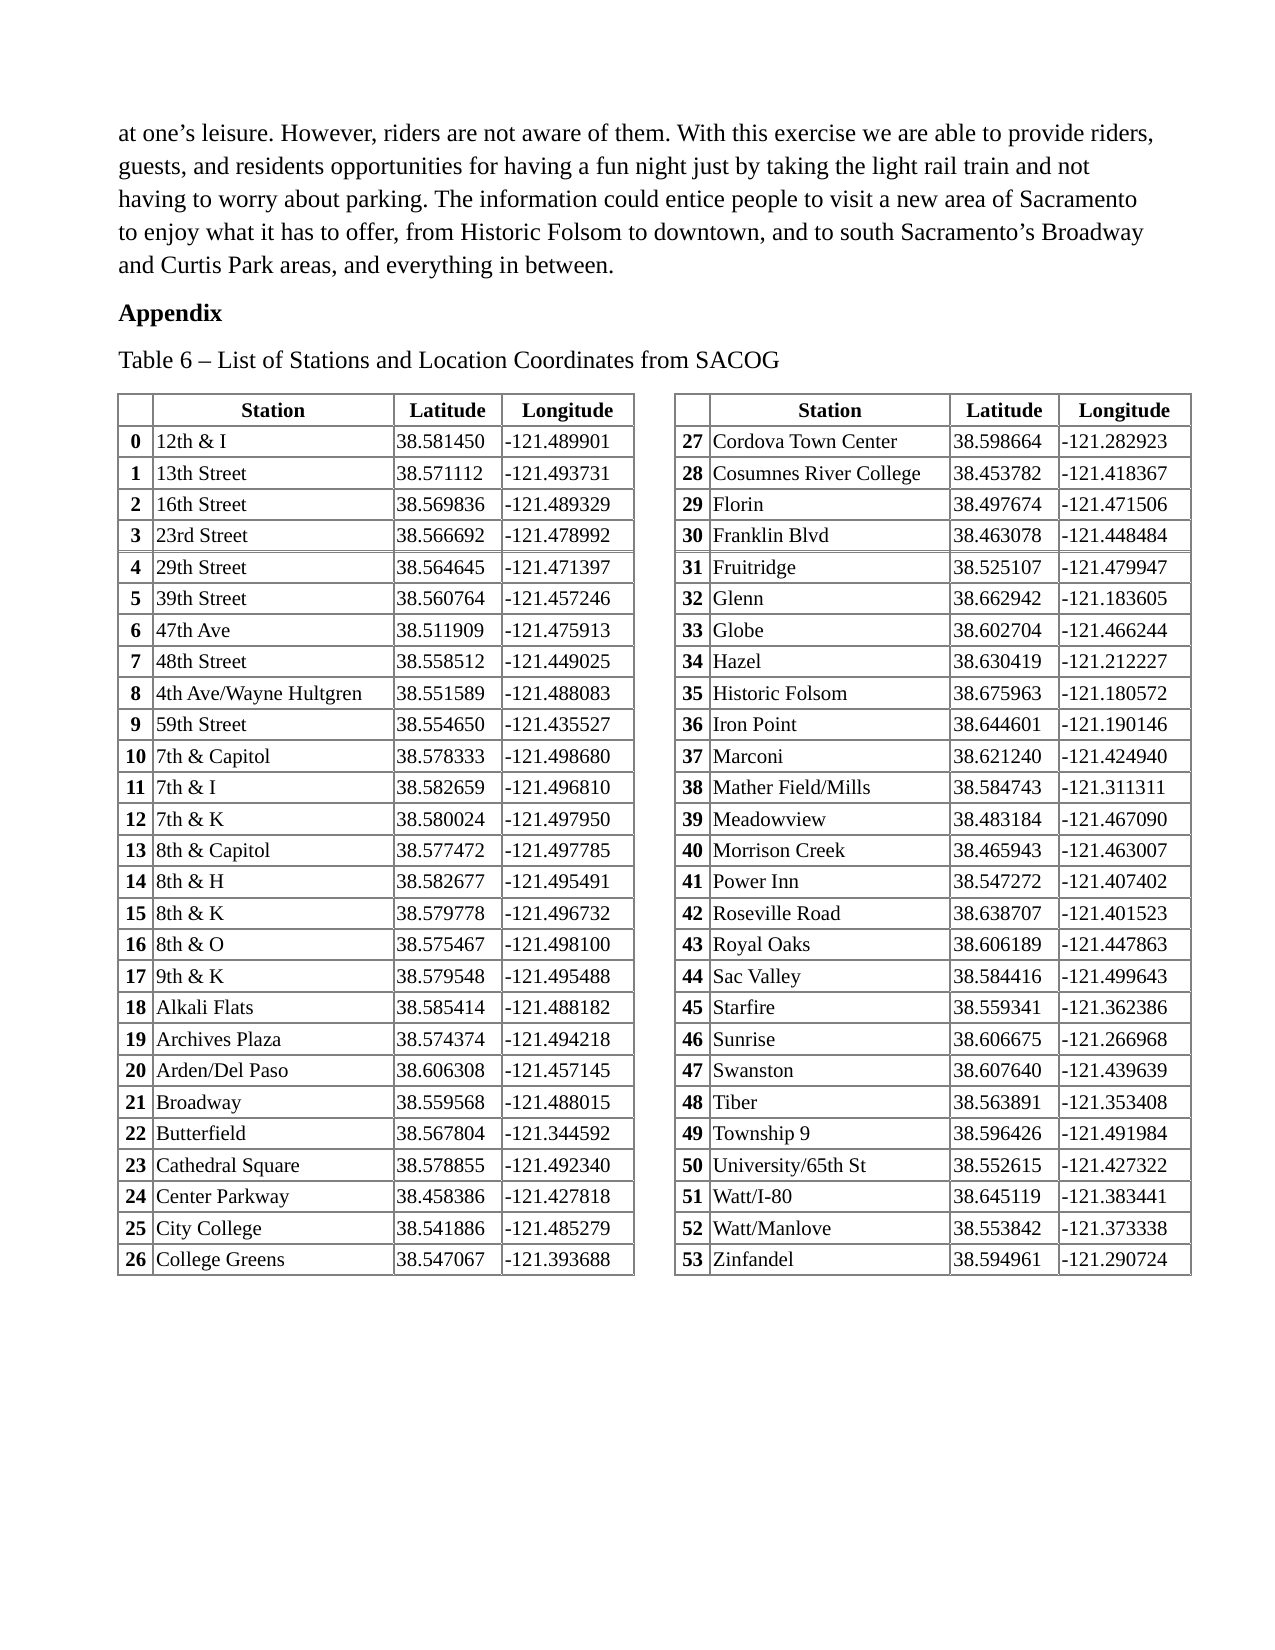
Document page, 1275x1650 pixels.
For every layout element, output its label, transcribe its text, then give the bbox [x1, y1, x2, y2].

table_cell 38.607640 [951, 1056, 1058, 1085]
table_cell 38.579778 [395, 899, 501, 928]
table_cell 25 [119, 1213, 152, 1242]
table_cell Globe [711, 615, 949, 645]
table_cell -121.471397 [503, 553, 633, 582]
table_cell 16th Street [154, 490, 393, 519]
table_cell 38.458386 [395, 1182, 501, 1211]
table_cell 6 [119, 615, 152, 645]
table_cell 38.582677 [395, 867, 501, 896]
table_cell 38.606189 [951, 930, 1058, 959]
table_cell Township 9 [711, 1119, 949, 1148]
table_cell 26 [119, 1245, 152, 1274]
table_header [119, 395, 152, 424]
table_cell 42 [676, 899, 709, 928]
table_cell Fruitridge [711, 553, 949, 582]
table_cell 8th & K [154, 899, 393, 928]
table_cell 3 [119, 521, 152, 550]
table_cell -121.491984 [1060, 1119, 1190, 1148]
table_cell 52 [676, 1213, 709, 1242]
table_cell 38.566692 [395, 521, 501, 550]
table_cell 38.644601 [951, 710, 1058, 739]
table_cell -121.492340 [503, 1150, 633, 1179]
table_cell -121.457145 [503, 1056, 633, 1085]
table_cell -121.497950 [503, 804, 633, 833]
table_cell Mather Field/Mills [711, 773, 949, 802]
table_cell 12 [119, 804, 152, 833]
table_cell 45 [676, 993, 709, 1022]
table_cell -121.448484 [1060, 521, 1190, 550]
table_cell 38.581450 [395, 427, 501, 456]
table_cell 38.606308 [395, 1056, 501, 1085]
table_cell -121.475913 [503, 615, 633, 645]
table_cell -121.495488 [503, 961, 633, 991]
table_cell 8 [119, 678, 152, 708]
table_cell 38.547067 [395, 1245, 501, 1274]
table_cell 38.584416 [951, 961, 1058, 991]
table_cell Swanston [711, 1056, 949, 1085]
table_cell 38.453782 [951, 458, 1058, 487]
table_cell 41 [676, 867, 709, 896]
table_cell 38.630419 [951, 647, 1058, 676]
table_cell 2 [119, 490, 152, 519]
table_cell Sac Valley [711, 961, 949, 991]
table_cell 9 [119, 710, 152, 739]
table_cell 38.511909 [395, 615, 501, 645]
table_cell -121.478992 [503, 521, 633, 550]
table_cell 38.575467 [395, 930, 501, 959]
table_cell 34 [676, 647, 709, 676]
table_cell -121.488182 [503, 993, 633, 1022]
table_cell Morrison Creek [711, 836, 949, 865]
table_cell -121.479947 [1060, 553, 1190, 582]
table_cell 14 [119, 867, 152, 896]
table_cell -121.499643 [1060, 961, 1190, 991]
table_cell -121.489901 [503, 427, 633, 456]
table_cell 38.571112 [395, 458, 501, 487]
table_cell -121.457246 [503, 584, 633, 613]
table_cell -121.180572 [1060, 678, 1190, 708]
table_cell 29th Street [154, 553, 393, 582]
table_cell Starfire [711, 993, 949, 1022]
table_cell 49 [676, 1119, 709, 1148]
table_cell Meadowview [711, 804, 949, 833]
table_cell 53 [676, 1245, 709, 1274]
table_cell Broadway [154, 1087, 393, 1117]
table_cell 13th Street [154, 458, 393, 487]
table_cell 38.567804 [395, 1119, 501, 1148]
table_cell 38.569836 [395, 490, 501, 519]
table_cell -121.290724 [1060, 1245, 1190, 1274]
table_cell 8th & H [154, 867, 393, 896]
table_cell 10 [119, 741, 152, 771]
table_cell 39th Street [154, 584, 393, 613]
table_cell 38.621240 [951, 741, 1058, 771]
table_cell 38.564645 [395, 553, 501, 582]
table_cell -121.488015 [503, 1087, 633, 1117]
table_header Longitude [1060, 395, 1190, 424]
table_cell 40 [676, 836, 709, 865]
table_cell Cordova Town Center [711, 427, 949, 456]
table_cell -121.493731 [503, 458, 633, 487]
text Table 6 – List of Stations and Location Coordinates from SACOG [118, 345, 1157, 374]
table_cell Watt/Manlove [711, 1213, 949, 1242]
table_cell 38.580024 [395, 804, 501, 833]
table_cell 31 [676, 553, 709, 582]
table_header Station [711, 395, 949, 424]
table_cell 38.675963 [951, 678, 1058, 708]
table_cell City College [154, 1213, 393, 1242]
table_cell 38.578333 [395, 741, 501, 771]
table_cell -121.407402 [1060, 867, 1190, 896]
table_cell 38.662942 [951, 584, 1058, 613]
table_cell 38.483184 [951, 804, 1058, 833]
table_cell -121.466244 [1060, 615, 1190, 645]
table_cell 22 [119, 1119, 152, 1148]
table_cell 8th & O [154, 930, 393, 959]
table_cell -121.498680 [503, 741, 633, 771]
table_cell -121.311311 [1060, 773, 1190, 802]
table_cell 46 [676, 1024, 709, 1054]
table_cell -121.488083 [503, 678, 633, 708]
table_cell 37 [676, 741, 709, 771]
table_cell Power Inn [711, 867, 949, 896]
table_cell 7th & K [154, 804, 393, 833]
table_cell 23rd Street [154, 521, 393, 550]
table_cell 38.582659 [395, 773, 501, 802]
table_cell 35 [676, 678, 709, 708]
table_cell 24 [119, 1182, 152, 1211]
table_cell -121.439639 [1060, 1056, 1190, 1085]
table_cell 38.645119 [951, 1182, 1058, 1211]
table_cell 16 [119, 930, 152, 959]
table_cell Glenn [711, 584, 949, 613]
table_cell Iron Point [711, 710, 949, 739]
text at one’s leisure. However, riders are not aware of them. With this exercise we are able to provide riders, guests, and residents opportunities for having a fun night just by taking the light rail train and not having to worry about parking. The information could entice people to visit a new area of Sacramento to enjoy what it has to offer, from Historic Folsom to downtown, and to south Sacramento’s Broadway and Curtis Park areas, and everything in between. [118, 118, 1157, 279]
table_cell 38.525107 [951, 553, 1058, 582]
table_cell 15 [119, 899, 152, 928]
table_header [676, 395, 709, 424]
table_cell 7th & Capitol [154, 741, 393, 771]
table_cell 38.559568 [395, 1087, 501, 1117]
table_cell 59th Street [154, 710, 393, 739]
table_cell -121.212227 [1060, 647, 1190, 676]
table_cell 38.551589 [395, 678, 501, 708]
table_cell 29 [676, 490, 709, 519]
table_cell 23 [119, 1150, 152, 1179]
table_cell Hazel [711, 647, 949, 676]
table_cell Watt/I-80 [711, 1182, 949, 1211]
table_cell Arden/Del Paso [154, 1056, 393, 1085]
table_cell Alkali Flats [154, 993, 393, 1022]
table_cell Franklin Blvd [711, 521, 949, 550]
table_cell 4 [119, 553, 152, 582]
table_cell 38.465943 [951, 836, 1058, 865]
table_cell 36 [676, 710, 709, 739]
table_header Longitude [503, 395, 633, 424]
table_cell -121.435527 [503, 710, 633, 739]
table_cell 44 [676, 961, 709, 991]
table_cell -121.427818 [503, 1182, 633, 1211]
table_cell 38.579548 [395, 961, 501, 991]
table_cell 38.560764 [395, 584, 501, 613]
table_cell 47 [676, 1056, 709, 1085]
table_cell 19 [119, 1024, 152, 1054]
table_cell -121.282923 [1060, 427, 1190, 456]
table_cell 38.558512 [395, 647, 501, 676]
table_cell 30 [676, 521, 709, 550]
table_cell -121.489329 [503, 490, 633, 519]
table_cell -121.353408 [1060, 1087, 1190, 1117]
table_cell -121.418367 [1060, 458, 1190, 487]
table_cell Tiber [711, 1087, 949, 1117]
table_cell 8th & Capitol [154, 836, 393, 865]
table_cell Butterfield [154, 1119, 393, 1148]
table_cell 27 [676, 427, 709, 456]
table_cell Zinfandel [711, 1245, 949, 1274]
table_cell 38.463078 [951, 521, 1058, 550]
table_cell 51 [676, 1182, 709, 1211]
table_cell 47th Ave [154, 615, 393, 645]
table_cell -121.495491 [503, 867, 633, 896]
table_cell 38.584743 [951, 773, 1058, 802]
table_cell 9th & K [154, 961, 393, 991]
table_cell Sunrise [711, 1024, 949, 1054]
table_cell 38.638707 [951, 899, 1058, 928]
table_cell -121.447863 [1060, 930, 1190, 959]
table_cell -121.362386 [1060, 993, 1190, 1022]
table_cell 48th Street [154, 647, 393, 676]
table_cell 11 [119, 773, 152, 802]
table_cell -121.383441 [1060, 1182, 1190, 1211]
table_cell 38.602704 [951, 615, 1058, 645]
table_cell -121.467090 [1060, 804, 1190, 833]
table_header Latitude [951, 395, 1058, 424]
table_cell Center Parkway [154, 1182, 393, 1211]
table_cell 38.594961 [951, 1245, 1058, 1274]
table_cell -121.393688 [503, 1245, 633, 1274]
table_cell 1 [119, 458, 152, 487]
table_cell 38.585414 [395, 993, 501, 1022]
table_cell 18 [119, 993, 152, 1022]
table_cell College Greens [154, 1245, 393, 1274]
table_cell 21 [119, 1087, 152, 1117]
table_cell 38.596426 [951, 1119, 1058, 1148]
text Appendix [118, 298, 1157, 327]
table_cell -121.424940 [1060, 741, 1190, 771]
table_cell 12th & I [154, 427, 393, 456]
table_cell 13 [119, 836, 152, 865]
table_cell -121.485279 [503, 1213, 633, 1242]
table_cell 5 [119, 584, 152, 613]
table_cell 38.563891 [951, 1087, 1058, 1117]
table_cell Historic Folsom [711, 678, 949, 708]
table_cell -121.498100 [503, 930, 633, 959]
table_cell 7 [119, 647, 152, 676]
table_cell 38 [676, 773, 709, 802]
table_cell -121.471506 [1060, 490, 1190, 519]
table_cell Roseville Road [711, 899, 949, 928]
table_cell -121.401523 [1060, 899, 1190, 928]
table_cell Marconi [711, 741, 949, 771]
table_cell -121.190146 [1060, 710, 1190, 739]
table_cell 38.574374 [395, 1024, 501, 1054]
table_cell Royal Oaks [711, 930, 949, 959]
table_cell 38.541886 [395, 1213, 501, 1242]
table_cell -121.497785 [503, 836, 633, 865]
table_cell -121.427322 [1060, 1150, 1190, 1179]
table_cell -121.496810 [503, 773, 633, 802]
table_cell -121.183605 [1060, 584, 1190, 613]
table_cell 38.577472 [395, 836, 501, 865]
table_cell University/65th St [711, 1150, 949, 1179]
table_cell 38.497674 [951, 490, 1058, 519]
table_cell -121.373338 [1060, 1213, 1190, 1242]
table_cell 38.559341 [951, 993, 1058, 1022]
table_header Station [154, 395, 393, 424]
table_cell 38.554650 [395, 710, 501, 739]
table_cell 38.606675 [951, 1024, 1058, 1054]
table_cell Archives Plaza [154, 1024, 393, 1054]
table_cell -121.344592 [503, 1119, 633, 1148]
table_cell 38.598664 [951, 427, 1058, 456]
table_cell 20 [119, 1056, 152, 1085]
table_cell -121.463007 [1060, 836, 1190, 865]
table_cell Cosumnes River College [711, 458, 949, 487]
table_cell 38.553842 [951, 1213, 1058, 1242]
table_cell -121.496732 [503, 899, 633, 928]
table_cell 38.578855 [395, 1150, 501, 1179]
table_cell 39 [676, 804, 709, 833]
table_cell 17 [119, 961, 152, 991]
table_cell 48 [676, 1087, 709, 1117]
table_cell 43 [676, 930, 709, 959]
table_cell Cathedral Square [154, 1150, 393, 1179]
table_cell -121.449025 [503, 647, 633, 676]
table_cell 38.547272 [951, 867, 1058, 896]
table_cell -121.494218 [503, 1024, 633, 1054]
table_cell -121.266968 [1060, 1024, 1190, 1054]
table_cell 32 [676, 584, 709, 613]
table_cell 50 [676, 1150, 709, 1179]
table_cell 33 [676, 615, 709, 645]
table_cell 7th & I [154, 773, 393, 802]
table_cell Florin [711, 490, 949, 519]
table_cell 38.552615 [951, 1150, 1058, 1179]
table_cell 28 [676, 458, 709, 487]
table_header Latitude [395, 395, 501, 424]
table_cell 0 [119, 427, 152, 456]
table_cell 4th Ave/Wayne Hultgren [154, 678, 393, 708]
